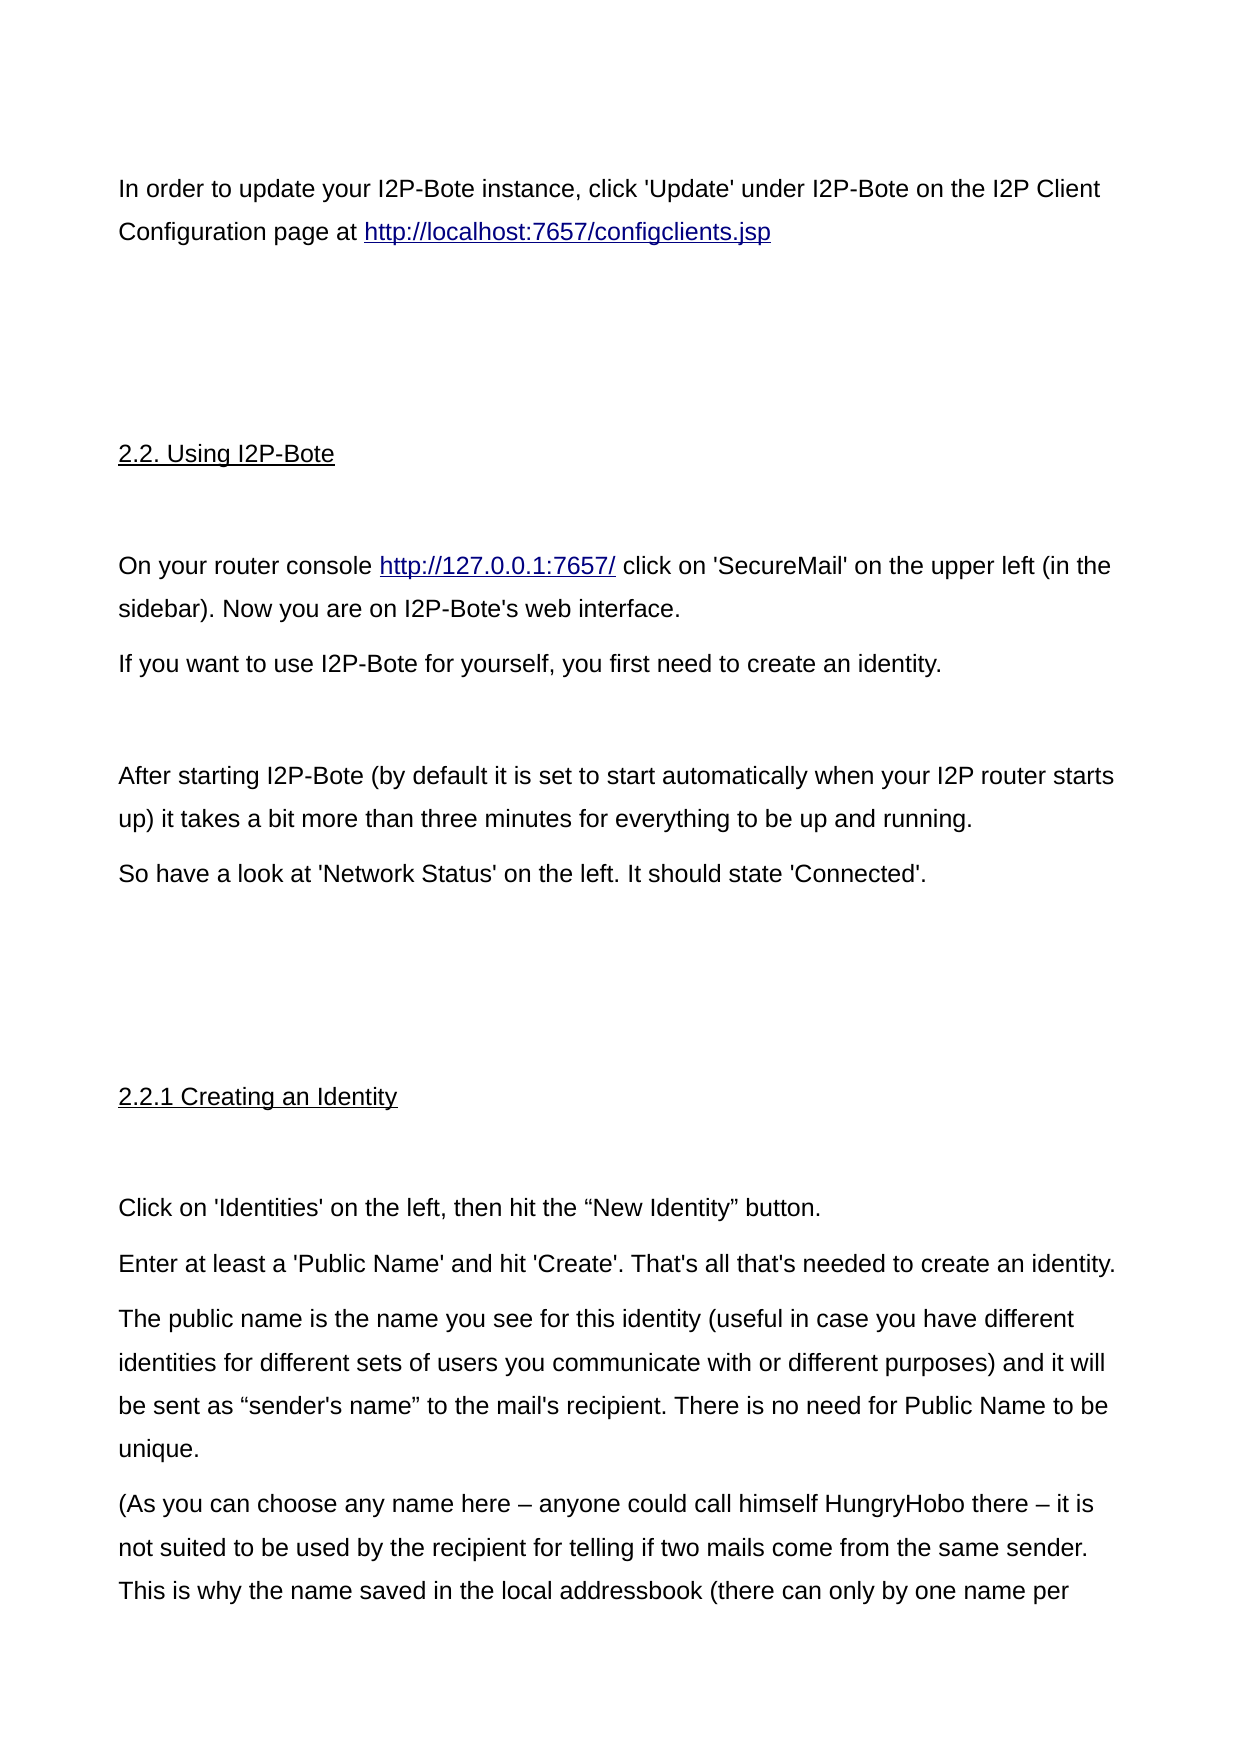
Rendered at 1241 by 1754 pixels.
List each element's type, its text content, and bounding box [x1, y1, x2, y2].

text 2.2.1 Creating an Identity [118, 1082, 1122, 1111]
text So have a look at 'Network Status' on the left. It should state 'Connected'. [118, 859, 1122, 888]
text Enter at least a 'Public Name' and hit 'Create'. That's all that's needed to create an identity. [118, 1249, 1122, 1277]
text In order to update your I2P-Bote instance, click 'Update' under I2P-Bote on the I2P Client Configuration page at http://localhost:7657/configclients.jsp [118, 174, 1122, 246]
text On your router console http://127.0.0.1:7657/ click on 'SecureMail' on the upper left (in the sidebar). Now you are on I2P-Bote's web interface. [118, 551, 1122, 622]
text After starting I2P-Bote (by default it is set to start automatically when your I2P router starts up) it takes a bit more than three minutes for everything to be up and running. [118, 761, 1122, 832]
text Click on 'Identities' on the left, then hit the “New Identity” button. [118, 1193, 1122, 1222]
text 2.2. Using I2P-Bote [118, 439, 1122, 468]
text If you want to use I2P-Bote for yourself, you first need to create an identity. [118, 649, 1122, 678]
text (As you can choose any name here – anyone could call himself HungryHobo there – it is not suited to be used by the recipient for telling if two mails come from the same sender. This is why the name saved in the local addressbook (there can only by one name per [118, 1489, 1122, 1604]
text The public name is the name you see for this identity (useful in case you have different identities for different sets of users you communicate with or different purposes) and it will be sent as “sender's name” to the mail's recipient. There is no need for Public Name to be unique. [118, 1304, 1122, 1462]
